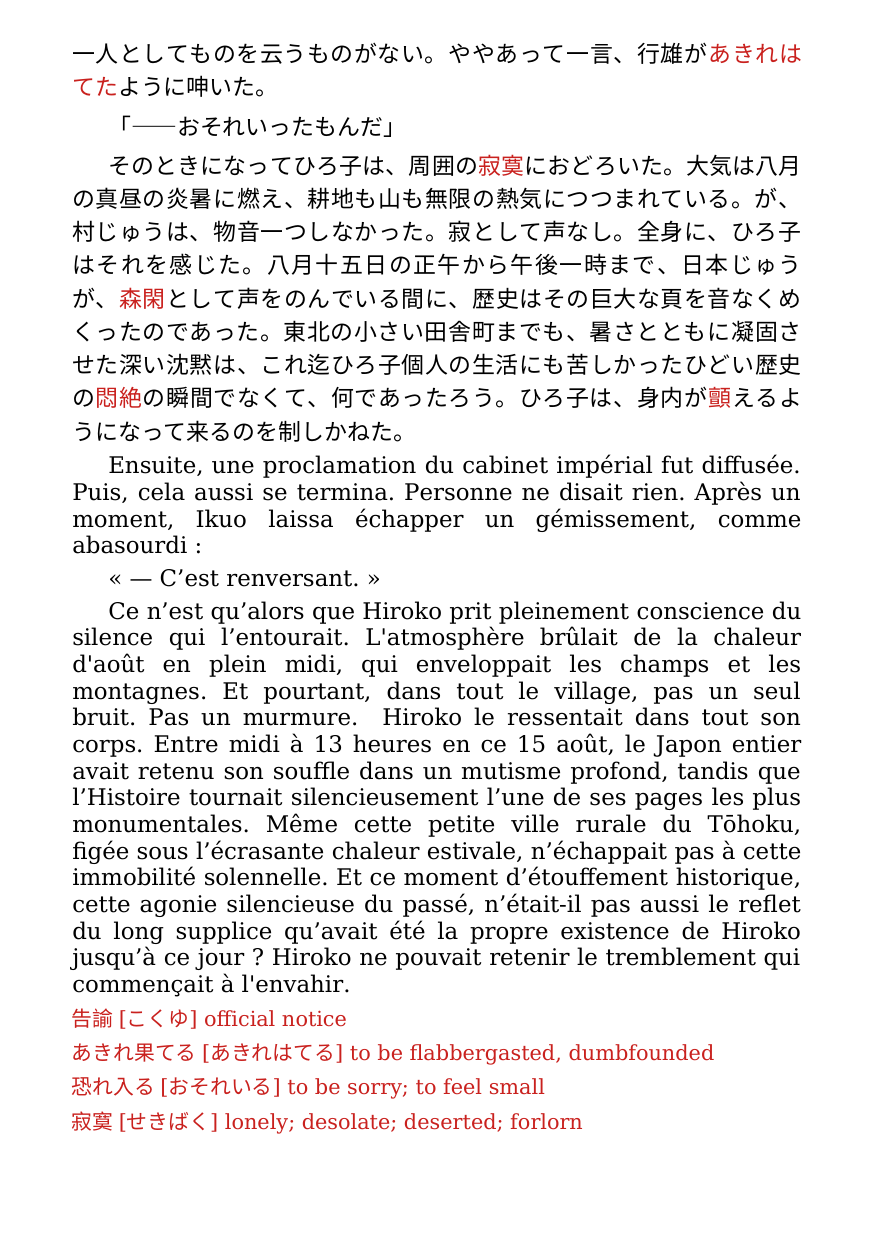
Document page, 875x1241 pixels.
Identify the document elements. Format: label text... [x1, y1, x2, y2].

text 恐れ入る [おそれいる] to be sorry; to feel small [71, 1072, 803, 1101]
text Ensuite, une proclamation du cabinet impérial fut diffusée. Puis, cela aussi se termina. Personne ne disait rien. Après un moment, Ikuo laissa échapper un gémissement, comme abasourdi : [72, 453, 802, 559]
text 告諭 [こくゆ] official notice [71, 1004, 803, 1032]
text そのときになってひろ子は、周囲の寂寞におどろいた。大気は八月の真昼の炎暑に燃え、耕地も山も無限の熱気につつまれている。が、村じゅうは、物音一つしなかった。寂として声なし。全身に、ひろ子はそれを感じた。八月十五日の正午から午後一時まで、日本じゅうが、森閑として声をのんでいる間に、歴史はその巨大な頁を音なくめくったのであった。東北の小さい田舎町までも、暑さとともに凝固させた深い沈黙は、これ迄ひろ子個人の生活にも苦しかったひどい歴史の悶絶の瞬間でなくて、何であったろう。ひろ子は、身内が顫えるようになって来るのを制しかねた。 [72, 148, 802, 447]
text « — C’est renversant. » [72, 565, 802, 592]
text あきれ果てる [あきれはてる] to be flabbergasted, dumbfounded [71, 1038, 803, 1067]
text 一人としてものを云うものがない。ややあって一言、行雄があきれはてたように呻いた。 [72, 36, 802, 102]
text 「――おそれいったもんだ」 [72, 108, 802, 142]
text Ce n’est qu’alors que Hiroko prit pleinement conscience du silence qui l’entourait. L'atmosphère brûlait de la chaleur d'août en plein midi, qui enveloppait les champs et les montagnes. Et pourtant, dans tout le village, pas un seul bruit. Pas un murmure. Hiroko le ressentait dans tout son corps. Entre midi à 13 heures en ce 15 août, le Japon entier avait retenu son souffle dans un mutisme profond, tandis que l’Histoire tournait silencieusement l’une de ses pages les plus monumentales. Même cette petite ville rurale du Tōhoku, figée sous l’écrasante chaleur estivale, n’échappait pas à cette immobilité solennelle. Et ce moment d’étouffement historique, cette agonie silencieuse du passé, n’était-il pas aussi le reflet du long supplice qu’avait été la propre existence de Hiroko jusqu’à ce jour ? Hiroko ne pouvait retenir le tremblement qui commençait à l'envahir. [72, 598, 802, 998]
text 寂寞 [せきばく] lonely; desolate; deserted; forlorn [71, 1107, 803, 1135]
